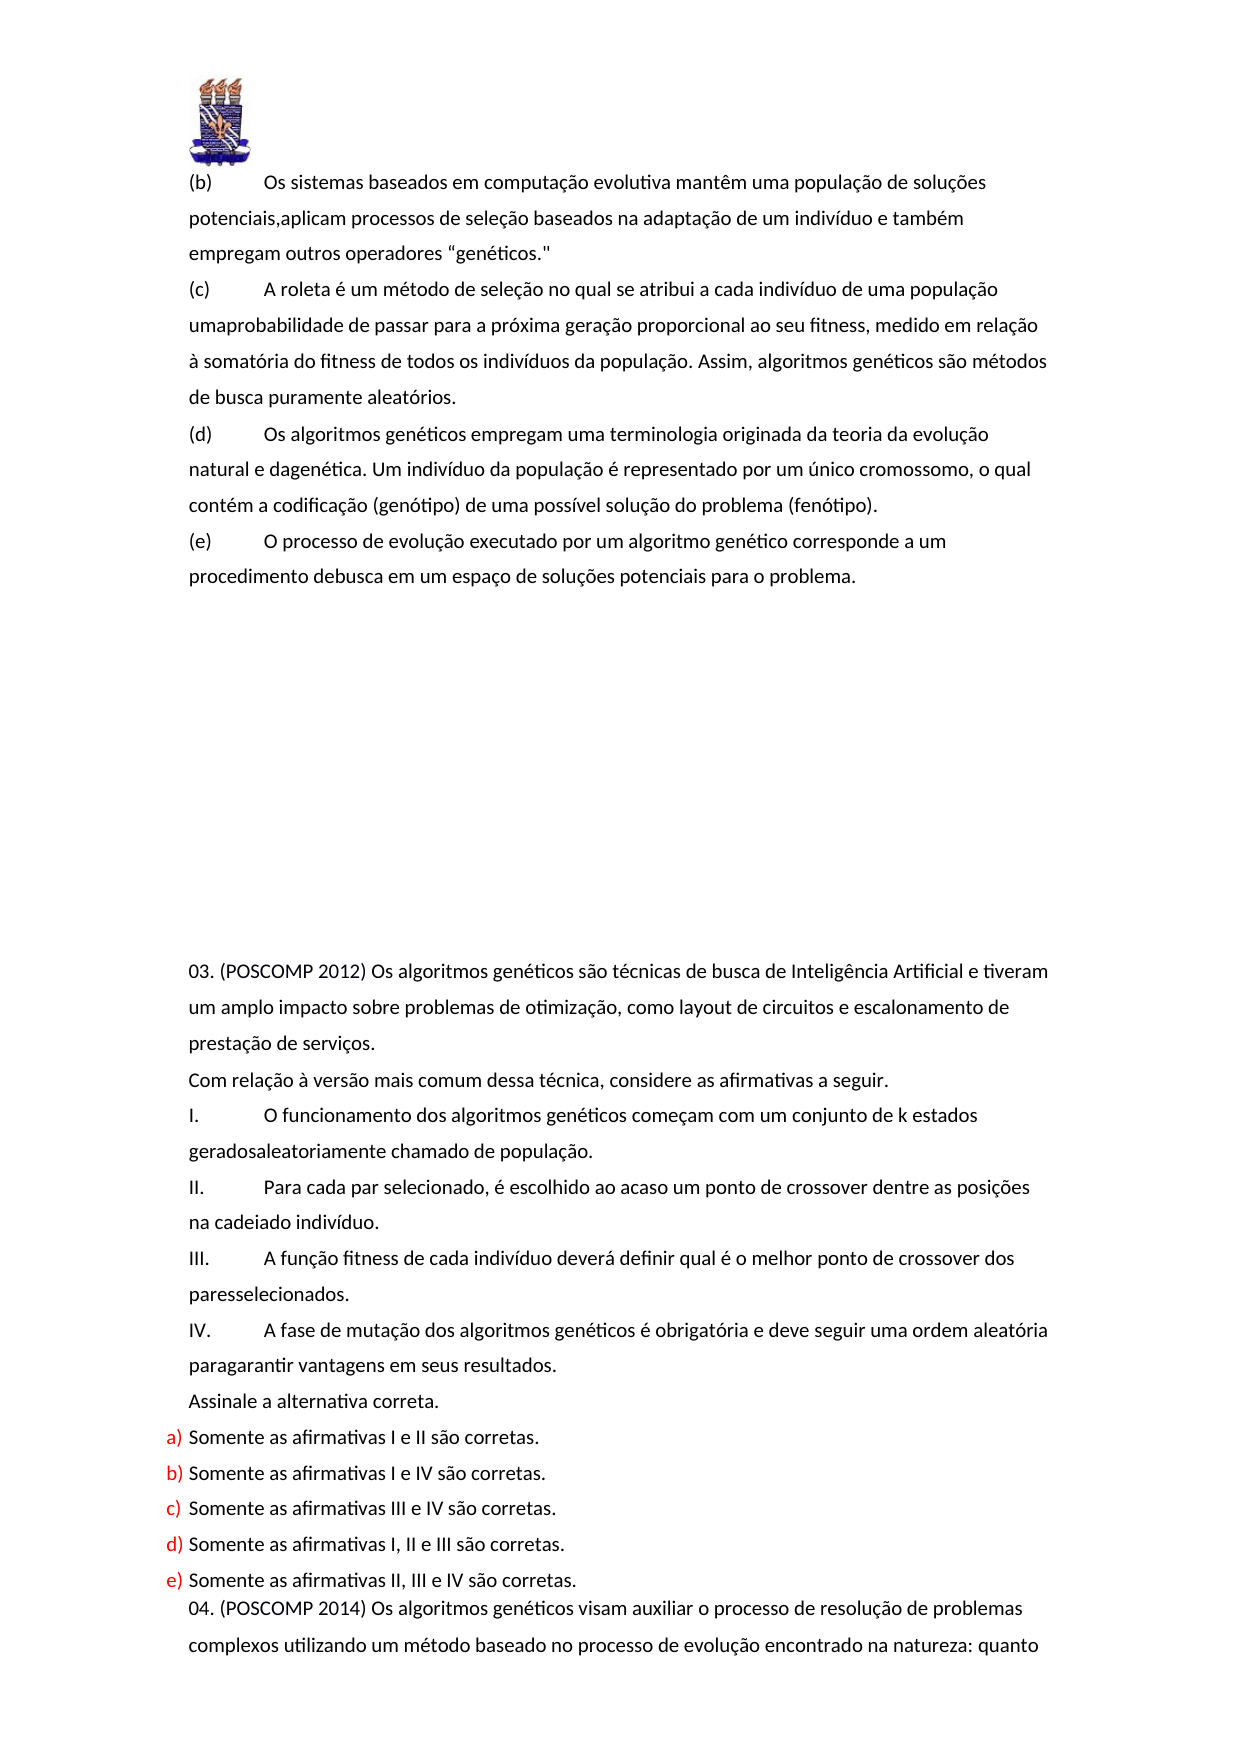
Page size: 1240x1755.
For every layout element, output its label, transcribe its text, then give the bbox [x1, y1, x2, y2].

list Somente as afirmativas II, III e IV são corretas. [166, 1567, 1053, 1593]
picture [189, 75, 253, 169]
text 04. (POSCOMP 2014) Os algoritmos genéticos visam auxiliar o processo de resolução de problemas complexos utilizando um método baseado no processo de evolução encontrado na natureza: quanto [188, 1596, 1052, 1658]
text 03. (POSCOMP 2012) Os algoritmos genéticos são técnicas de busca de Inteligência Artificial e tiveram um amplo impacto sobre problemas de otimização, como layout de circuitos e escalonamento de prestação de serviços. [188, 958, 1053, 1056]
text Com relação à versão mais comum dessa técnica, considere as afirmativas a seguir. [188, 1067, 1053, 1092]
list O funcionamento dos algoritmos genéticos começam com um conjunto de k estados geradosaleatoriamente chamado de população. [189, 1103, 1053, 1164]
list Os algoritmos genéticos empregam uma terminologia originada da teoria da evolução natural e dagenética. Um indivíduo da população é representado por um único cromossomo, o qual contém a codificação (genótipo) de uma possível solução do problema (fenótipo). [189, 421, 1053, 517]
list Os sistemas baseados em computação evolutiva mantêm uma população de soluções potenciais,aplicam processos de seleção baseados na adaptação de um indivíduo e também empregam outros operadores “genéticos." [189, 169, 1053, 266]
list Somente as afirmativas I, II e III são corretas. [166, 1531, 1053, 1557]
list A fase de mutação dos algoritmos genéticos é obrigatória e deve seguir uma ordem aleatória paragarantir vantagens em seus resultados. [189, 1317, 1053, 1378]
list Somente as afirmativas I e IV são corretas. [166, 1460, 1053, 1485]
list A função fitness de cada indivíduo deverá definir qual é o melhor ponto de crossover dos paresselecionados. [189, 1245, 1053, 1306]
list Para cada par selecionado, é escolhido ao acaso um ponto de crossover dentre as posições na cadeiado indivíduo. [189, 1174, 1053, 1235]
text Assinale a alternativa correta. [188, 1388, 1053, 1413]
list O processo de evolução executado por um algoritmo genético corresponde a um procedimento debusca em um espaço de soluções potenciais para o problema. [189, 528, 1053, 589]
list Somente as afirmativas I e II são corretas. [166, 1424, 1053, 1449]
list A roleta é um método de seleção no qual se atribui a cada indivíduo de uma população umaprobabilidade de passar para a próxima geração proporcional ao seu fitness, medido em relação à somatória do fitness de todos os indivíduos da população. Assim, algoritmos genéticos são métodos de busca puramente aleatórios. [189, 276, 1053, 410]
list Somente as afirmativas III e IV são corretas. [166, 1496, 1053, 1521]
